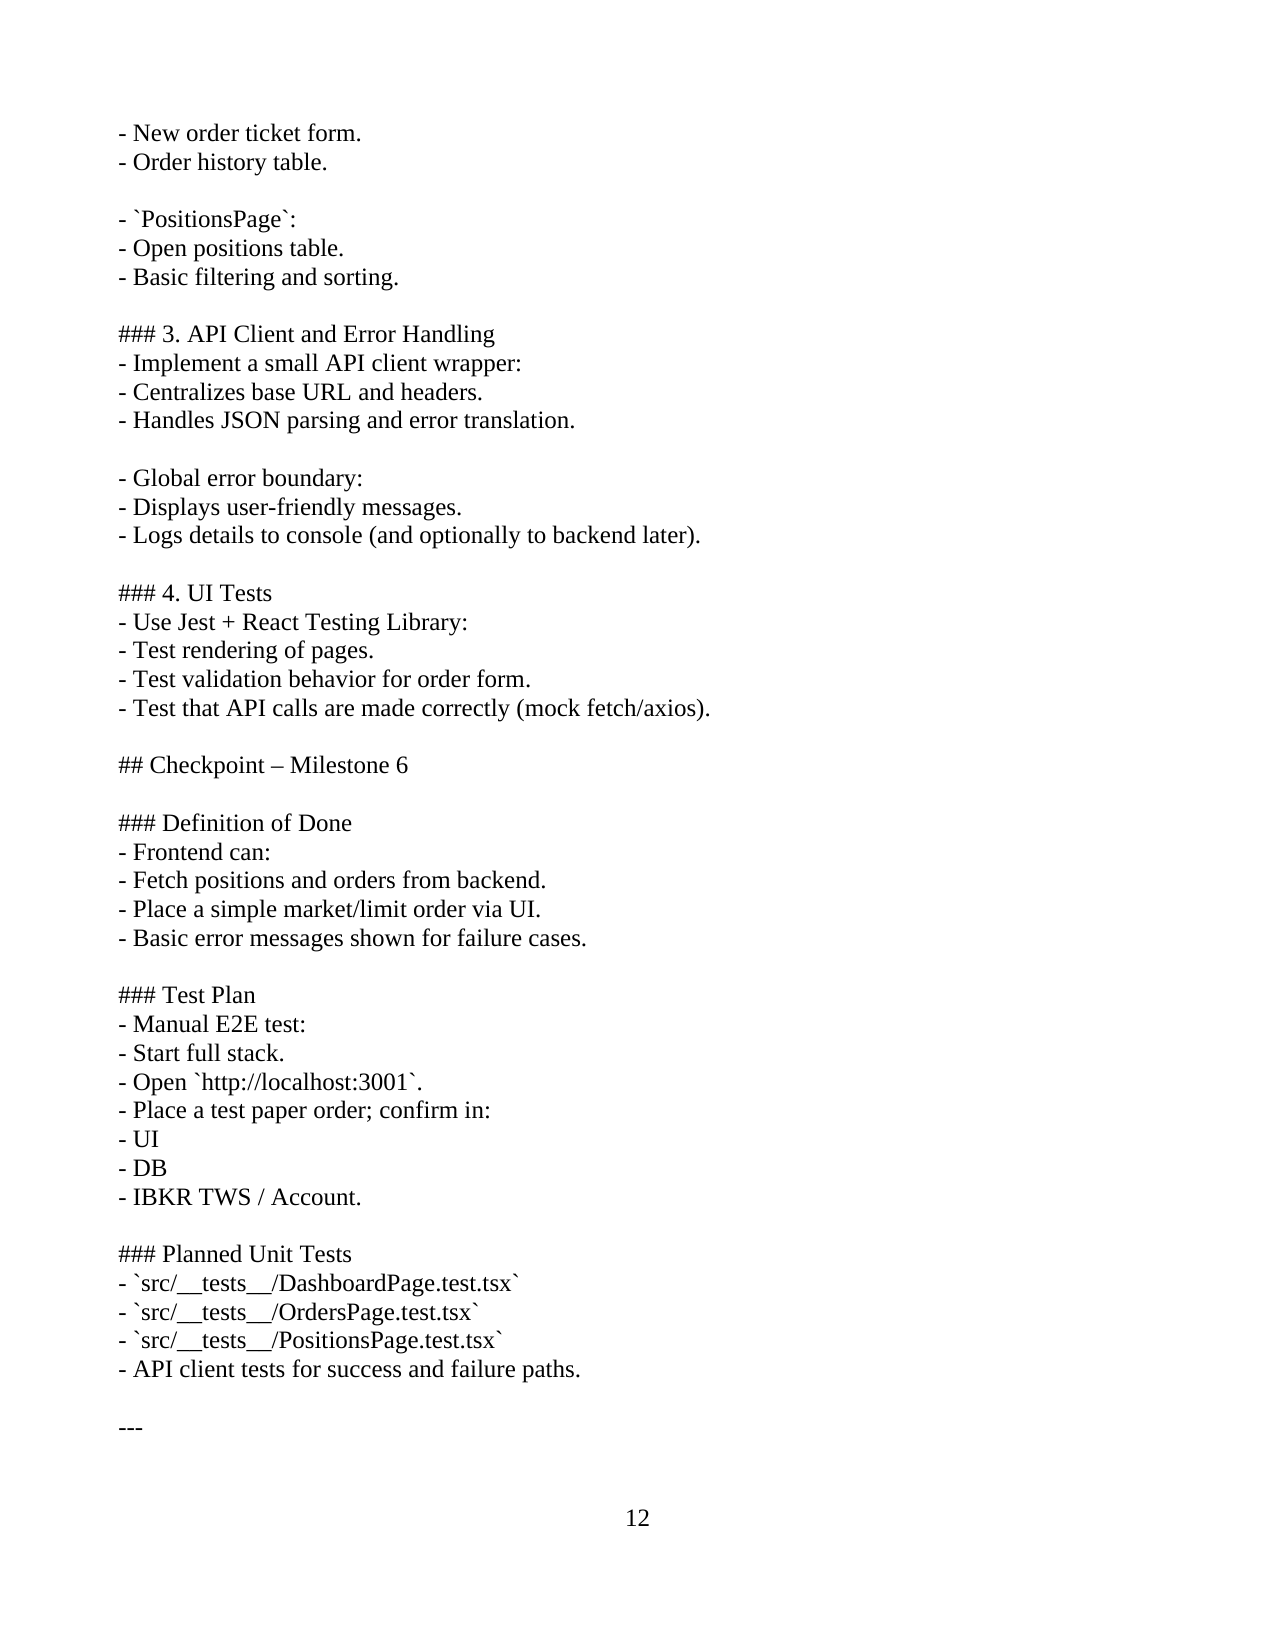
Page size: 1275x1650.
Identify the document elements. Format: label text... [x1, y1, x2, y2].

text - DB [118, 1153, 1157, 1182]
text - Test that API calls are made correctly (mock fetch/axios). [118, 693, 1157, 722]
text - Open `http://localhost:3001`. [118, 1067, 1157, 1096]
text - Global error boundary: [118, 463, 1157, 492]
text ### Planned Unit Tests [118, 1239, 1157, 1268]
text - Implement a small API client wrapper: [118, 348, 1157, 377]
text ### 3. API Client and Error Handling [118, 319, 1157, 348]
text --- [118, 1412, 1157, 1441]
text - Open positions table. [118, 233, 1157, 262]
text - Basic error messages shown for failure cases. [118, 923, 1157, 952]
text - Place a test paper order; confirm in: [118, 1096, 1157, 1124]
text - `src/__tests__/OrdersPage.test.tsx` [118, 1297, 1157, 1326]
text ### 4. UI Tests [118, 578, 1157, 607]
text - Order history table. [118, 147, 1157, 176]
text - `src/__tests__/DashboardPage.test.tsx` [118, 1268, 1157, 1297]
text - Frontend can: [118, 837, 1157, 866]
text - Handles JSON parsing and error translation. [118, 406, 1157, 434]
text - Test validation behavior for order form. [118, 664, 1157, 693]
text - Basic filtering and sorting. [118, 262, 1157, 291]
text ### Definition of Done [118, 808, 1157, 837]
text - New order ticket form. [118, 118, 1157, 147]
text - Use Jest + React Testing Library: [118, 607, 1157, 636]
text - Manual E2E test: [118, 1009, 1157, 1038]
text - `PositionsPage`: [118, 204, 1157, 233]
text - Logs details to console (and optionally to backend later). [118, 521, 1157, 549]
text - Test rendering of pages. [118, 636, 1157, 664]
text - `src/__tests__/PositionsPage.test.tsx` [118, 1326, 1157, 1354]
text - UI [118, 1124, 1157, 1153]
text - Start full stack. [118, 1038, 1157, 1067]
text ### Test Plan [118, 981, 1157, 1009]
text - Fetch positions and orders from backend. [118, 866, 1157, 894]
text - Place a simple market/limit order via UI. [118, 894, 1157, 923]
text - IBKR TWS / Account. [118, 1182, 1157, 1211]
text - API client tests for success and failure paths. [118, 1354, 1157, 1383]
text ## Checkpoint – Milestone 6 [118, 751, 1157, 779]
text - Centralizes base URL and headers. [118, 377, 1157, 406]
text - Displays user-friendly messages. [118, 492, 1157, 521]
